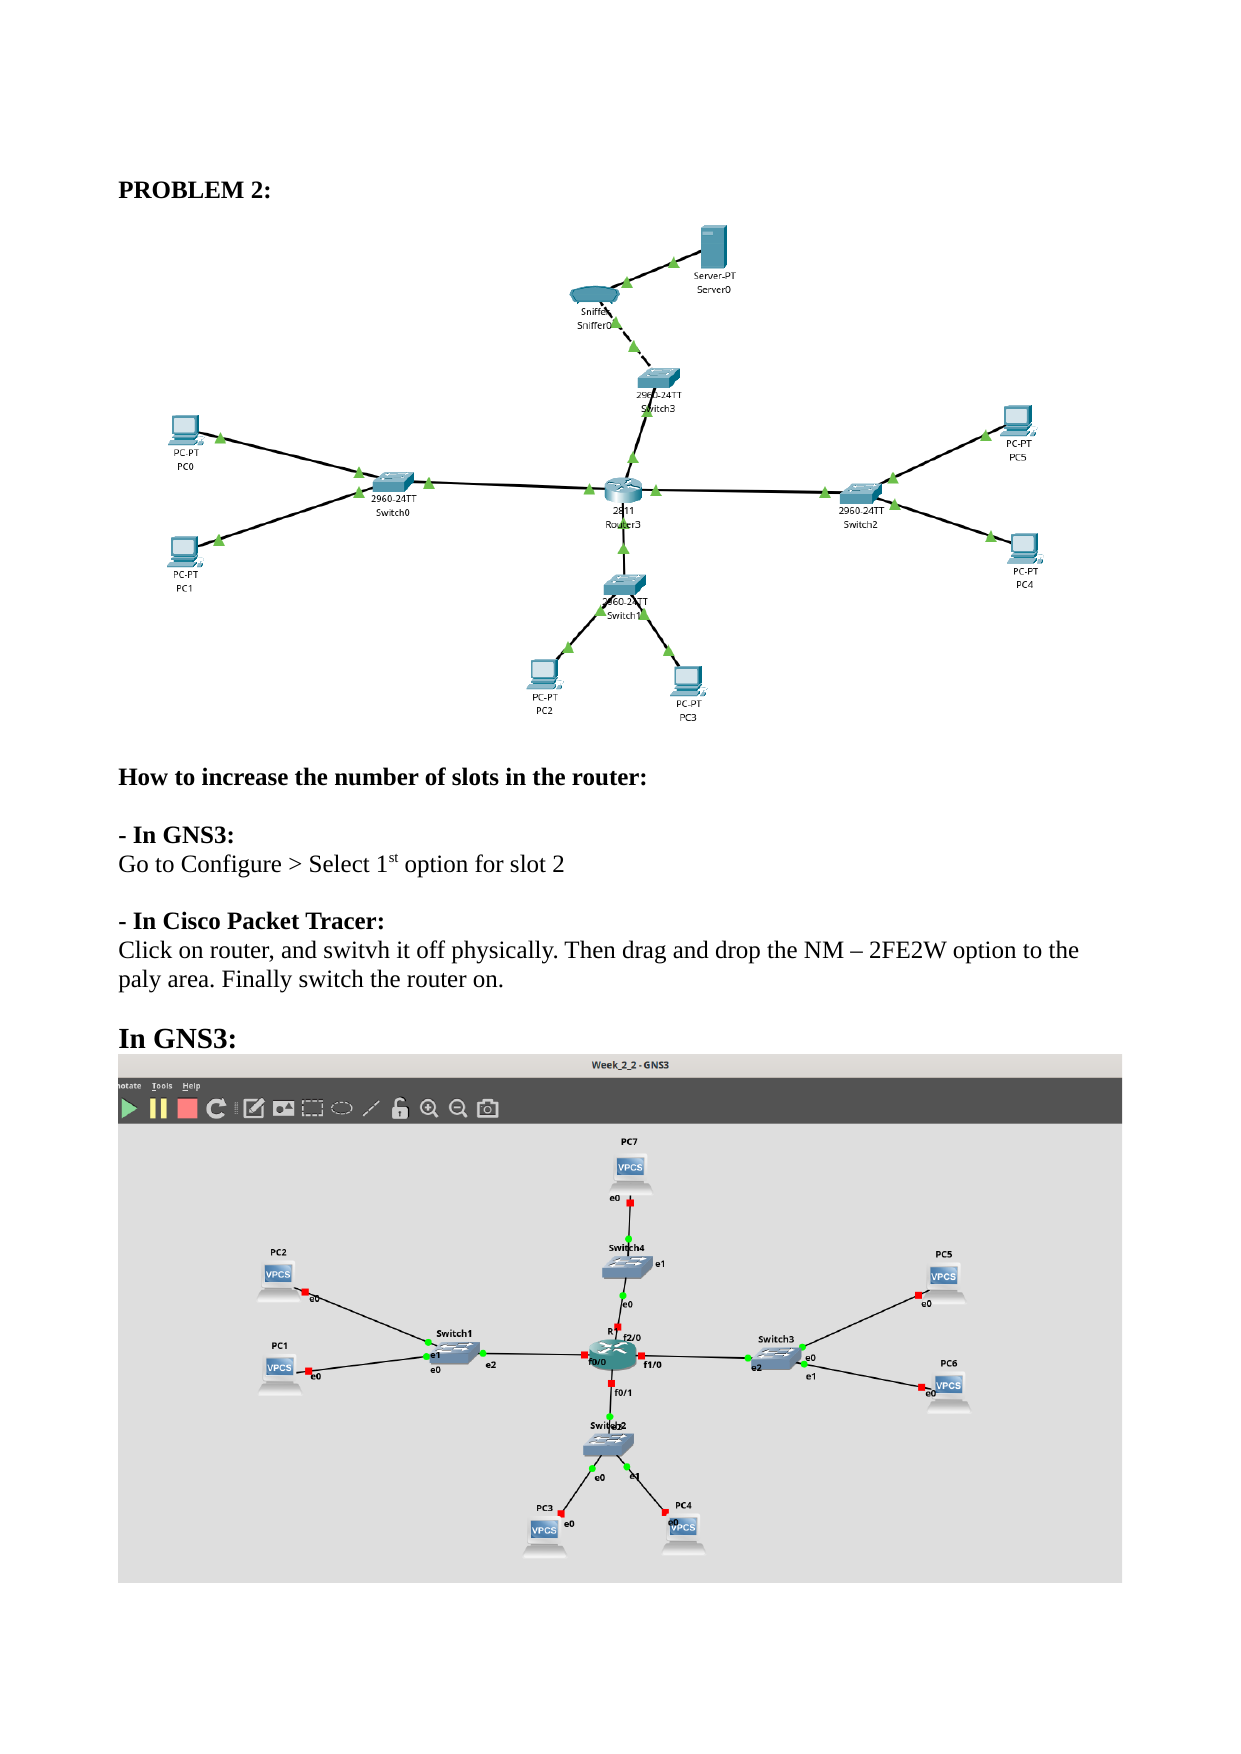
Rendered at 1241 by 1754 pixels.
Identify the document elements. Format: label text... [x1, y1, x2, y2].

text Go to Configure > Select 1st option for slot 2 [118, 849, 1122, 877]
picture [118, 204, 1123, 763]
text In GNS3: [118, 1021, 1122, 1054]
text - In Cisco Packet Tracer: [118, 906, 1122, 935]
text - In GNS3: [118, 820, 1122, 849]
text PROBLEM 2: [118, 176, 1122, 204]
picture [118, 1054, 1123, 1583]
text Click on router, and switvh it off physically. Then drag and drop the NM – 2FE2W option to the paly area. Finally switch the router on. [118, 935, 1122, 992]
text How to increase the number of slots in the router: [118, 763, 1122, 791]
